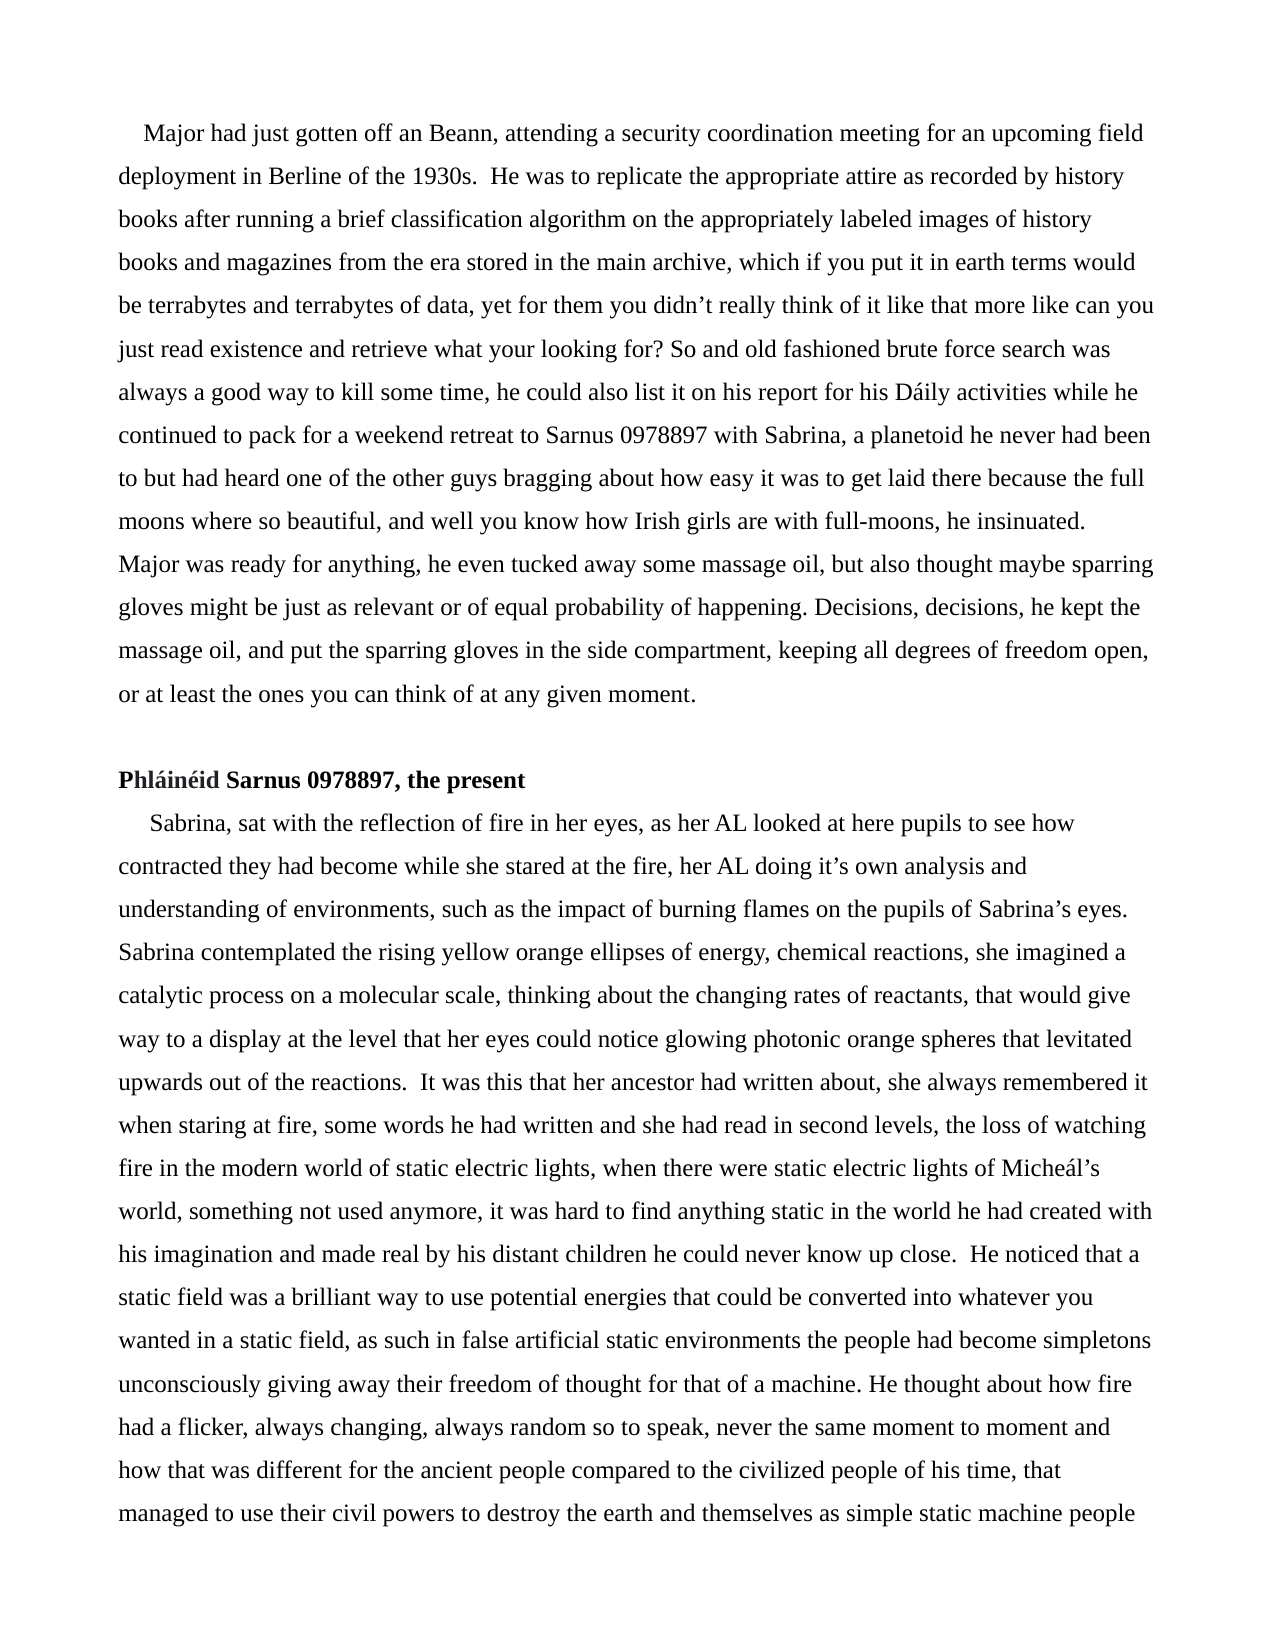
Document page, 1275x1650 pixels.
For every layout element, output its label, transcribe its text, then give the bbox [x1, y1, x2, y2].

text Major had just gotten off an Beann, attending a security coordination meeting for an upcoming field deployment in Berline of the 1930s. He was to replicate the appropriate attire as recorded by history books after running a brief classification algorithm on the appropriately labeled images of history books and magazines from the era stored in the main archive, which if you put it in earth terms would be terrabytes and terrabytes of data, yet for them you didn’t really think of it like that more like can you just read existence and retrieve what your looking for? So and old fashioned brute force search was always a good way to kill some time, he could also list it on his report for his Dáily activities while he continued to pack for a weekend retreat to Sarnus 0978897 with Sabrina, a planetoid he never had been to but had heard one of the other guys bragging about how easy it was to get laid there because the full moons where so beautiful, and well you know how Irish girls are with full-moons, he insinuated. Major was ready for anything, he even tucked away some massage oil, but also thought maybe sparring gloves might be just as relevant or of equal probability of happening. Decisions, decisions, he kept the massage oil, and put the sparring gloves in the side compartment, keeping all degrees of freedom open, or at least the ones you can think of at any given moment. [118, 118, 1157, 707]
text Sabrina, sat with the reflection of fire in her eyes, as her AL looked at here pupils to see how contracted they had become while she stared at the fire, her AL doing it’s own analysis and understanding of environments, such as the impact of burning flames on the pupils of Sabrina’s eyes. Sabrina contemplated the rising yellow orange ellipses of energy, chemical reactions, she imagined a catalytic process on a molecular scale, thinking about the changing rates of reactants, that would give way to a display at the level that her eyes could notice glowing photonic orange spheres that levitated upwards out of the reactions. It was this that her ancestor had written about, she always remembered it when staring at fire, some words he had written and she had read in second levels, the loss of watching fire in the modern world of static electric lights, when there were static electric lights of Micheál’s world, something not used anymore, it was hard to find anything static in the world he had created with his imagination and made real by his distant children he could never know up close. He noticed that a static field was a brilliant way to use potential energies that could be converted into whatever you wanted in a static field, as such in false artificial static environments the people had become simpletons unconsciously giving away their freedom of thought for that of a machine. He thought about how fire had a flicker, always changing, always random so to speak, never the same moment to moment and how that was different for the ancient people compared to the civilized people of his time, that managed to use their civil powers to destroy the earth and themselves as simple static machine people [118, 808, 1157, 1527]
text Phláinéid Sarnus 0978897, the present [118, 722, 1157, 794]
